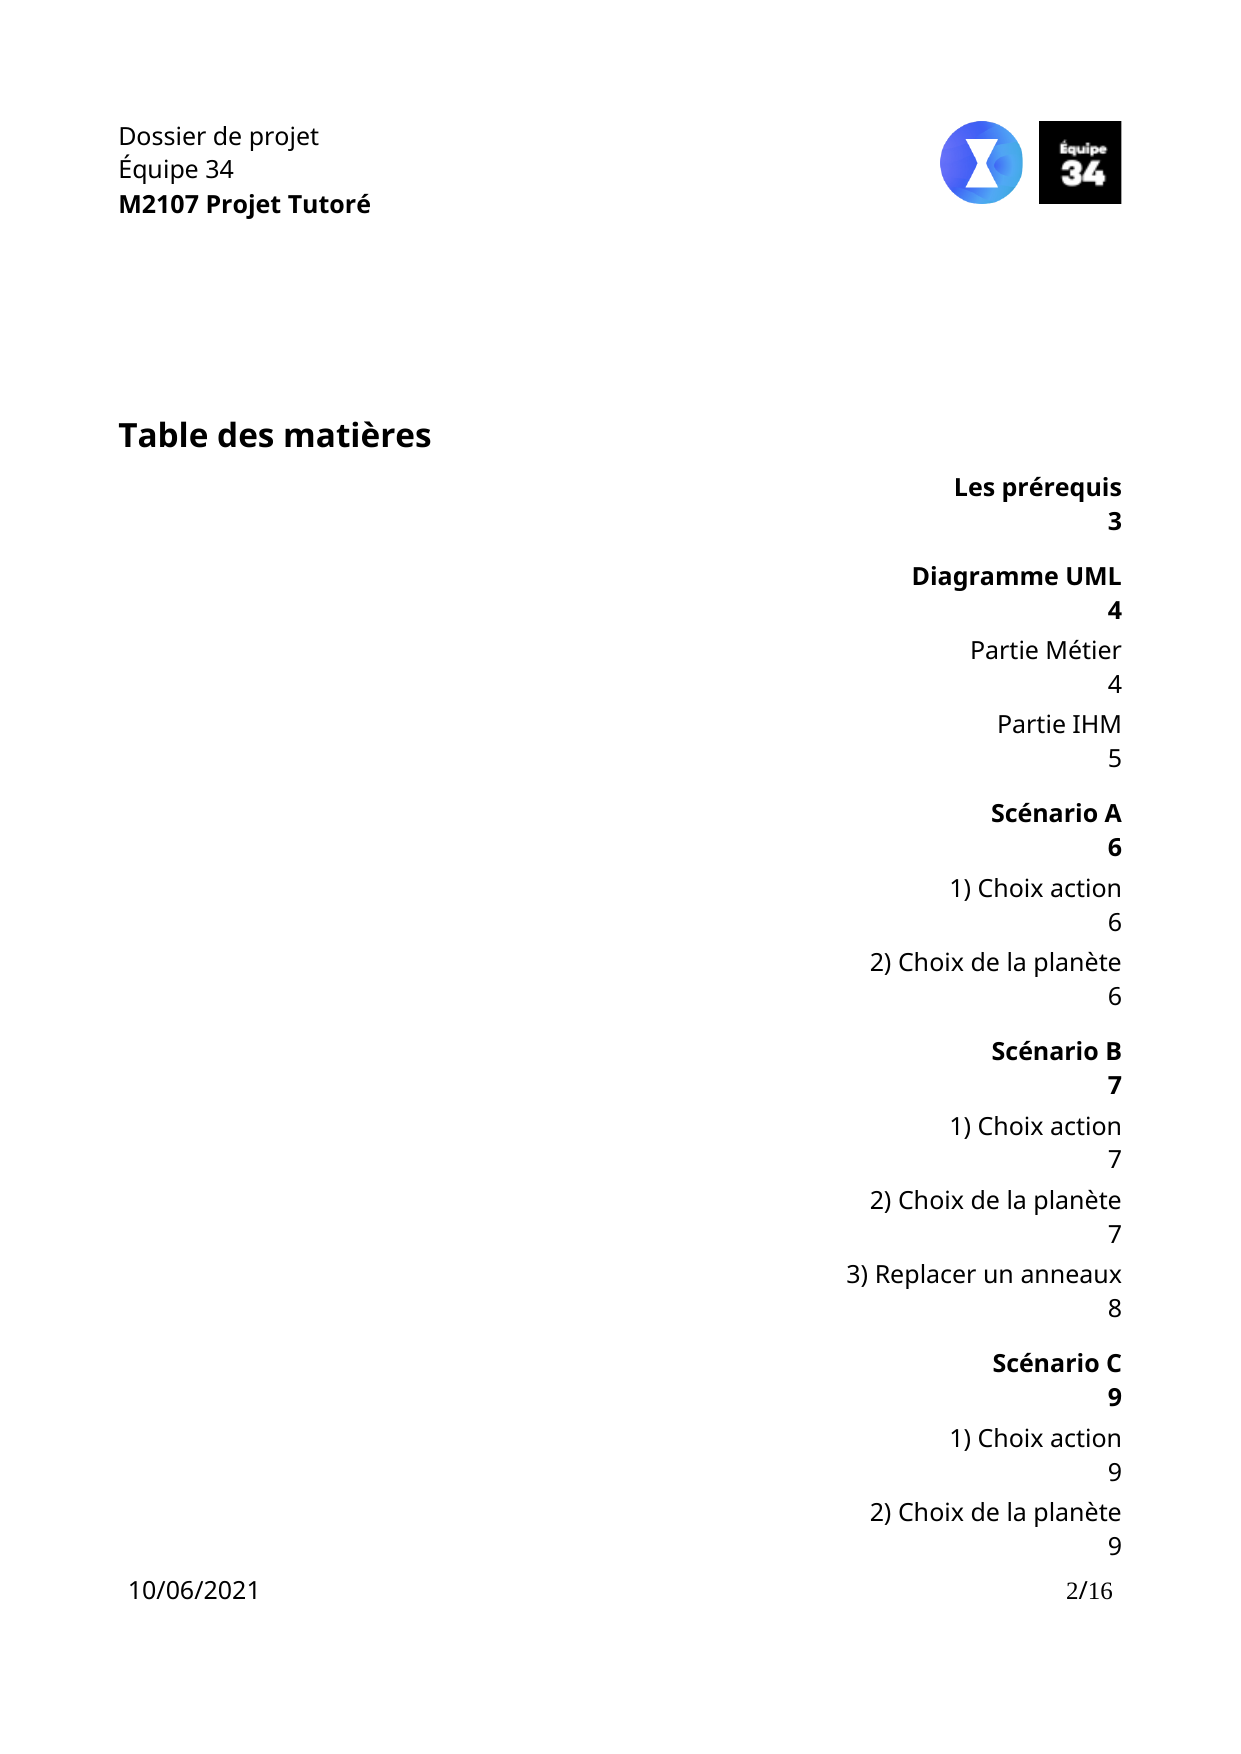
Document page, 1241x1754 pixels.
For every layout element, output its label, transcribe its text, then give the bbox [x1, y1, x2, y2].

list 1) Choix action 7 [156, 1108, 1122, 1176]
list Scénario C 9 [118, 1346, 1122, 1414]
list Les prérequis 3 [118, 469, 1122, 537]
list 3) Replacer un anneaux 8 [156, 1257, 1122, 1325]
list 1) Choix action 9 [156, 1420, 1122, 1488]
list Scénario B 7 [118, 1034, 1122, 1102]
picture [1039, 121, 1122, 204]
picture [940, 121, 1023, 204]
list Diagramme UML 4 [118, 558, 1122, 626]
list Scénario A 6 [118, 796, 1122, 864]
list 2) Choix de la planète 6 [156, 945, 1122, 1013]
list 1) Choix action 6 [156, 870, 1122, 938]
list 2) Choix de la planète 9 [156, 1494, 1122, 1563]
list Partie Métier 4 [156, 633, 1122, 701]
list Partie IHM 5 [156, 707, 1122, 775]
list 2) Choix de la planète 7 [156, 1182, 1122, 1251]
text Table des matières [118, 411, 1122, 457]
